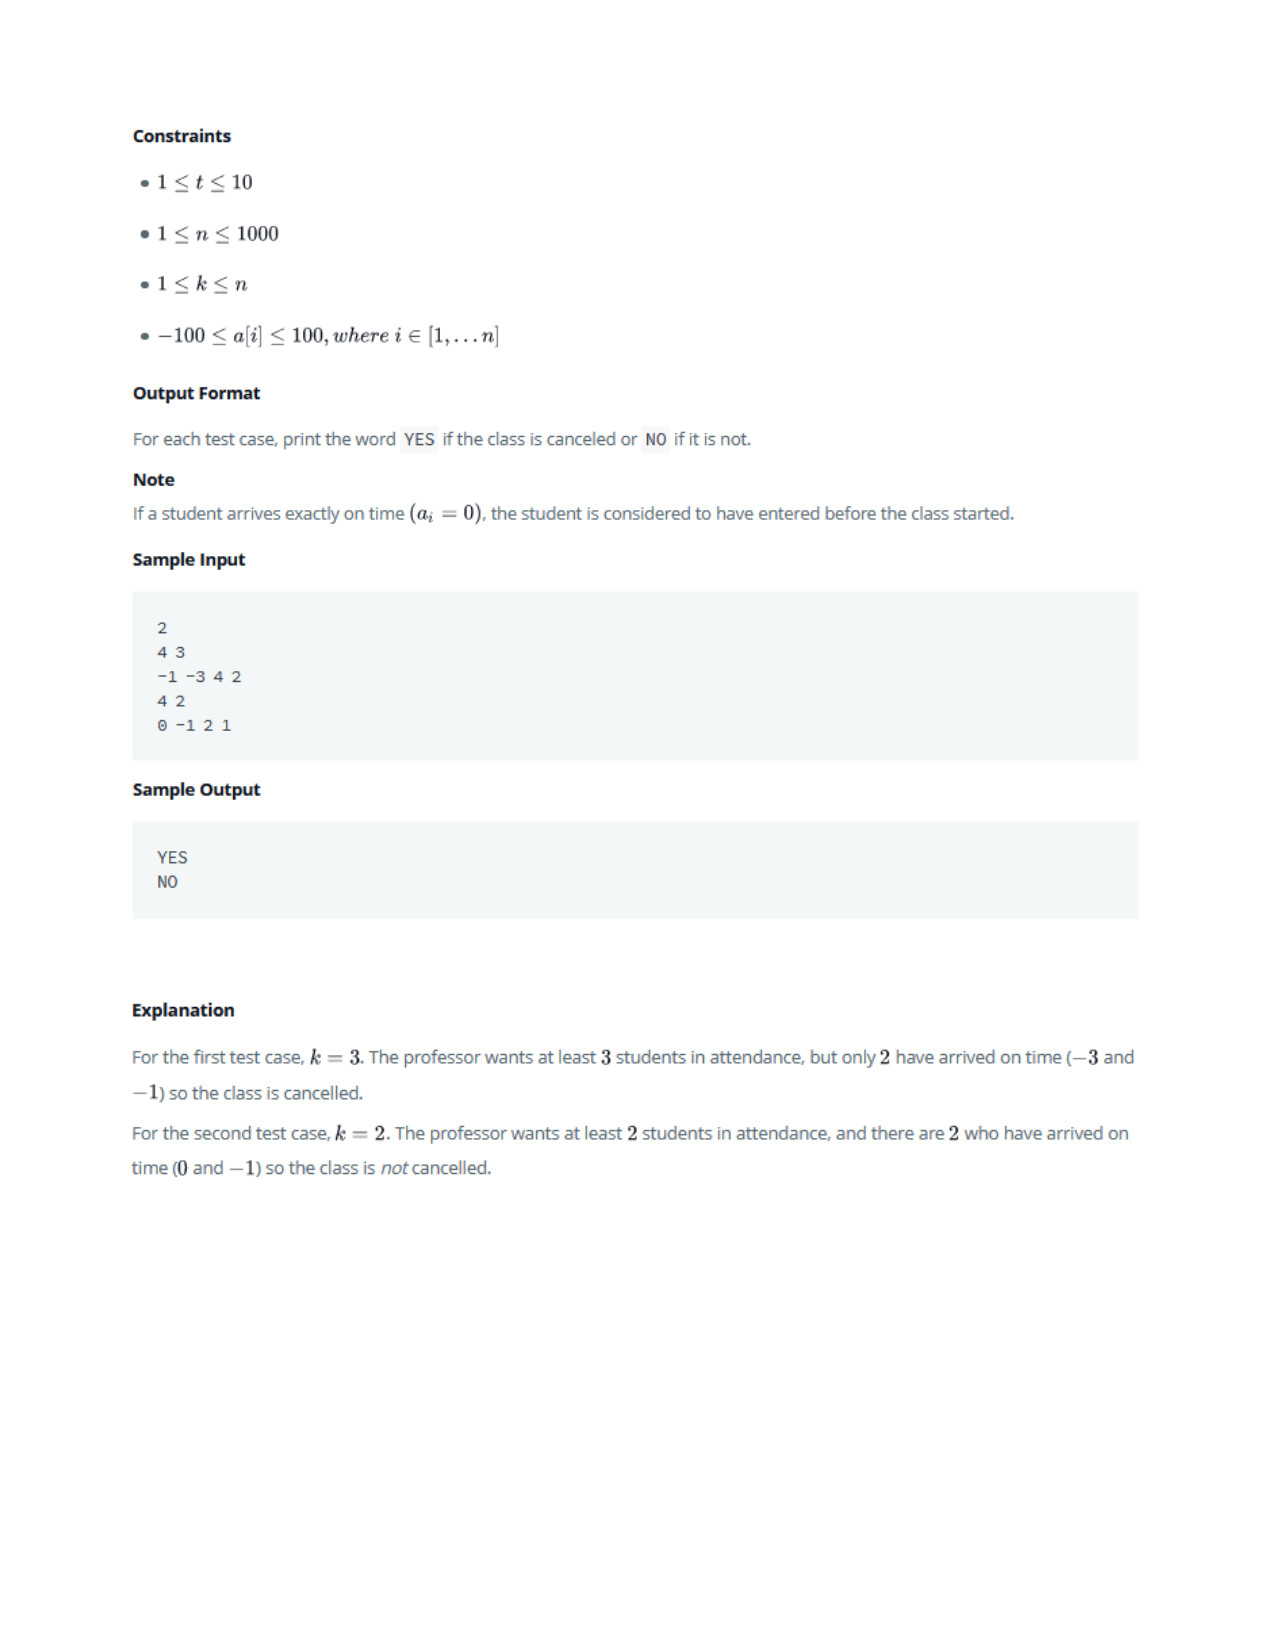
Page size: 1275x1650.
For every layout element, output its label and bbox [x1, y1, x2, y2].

picture [118, 118, 1157, 938]
picture [118, 989, 1157, 1238]
